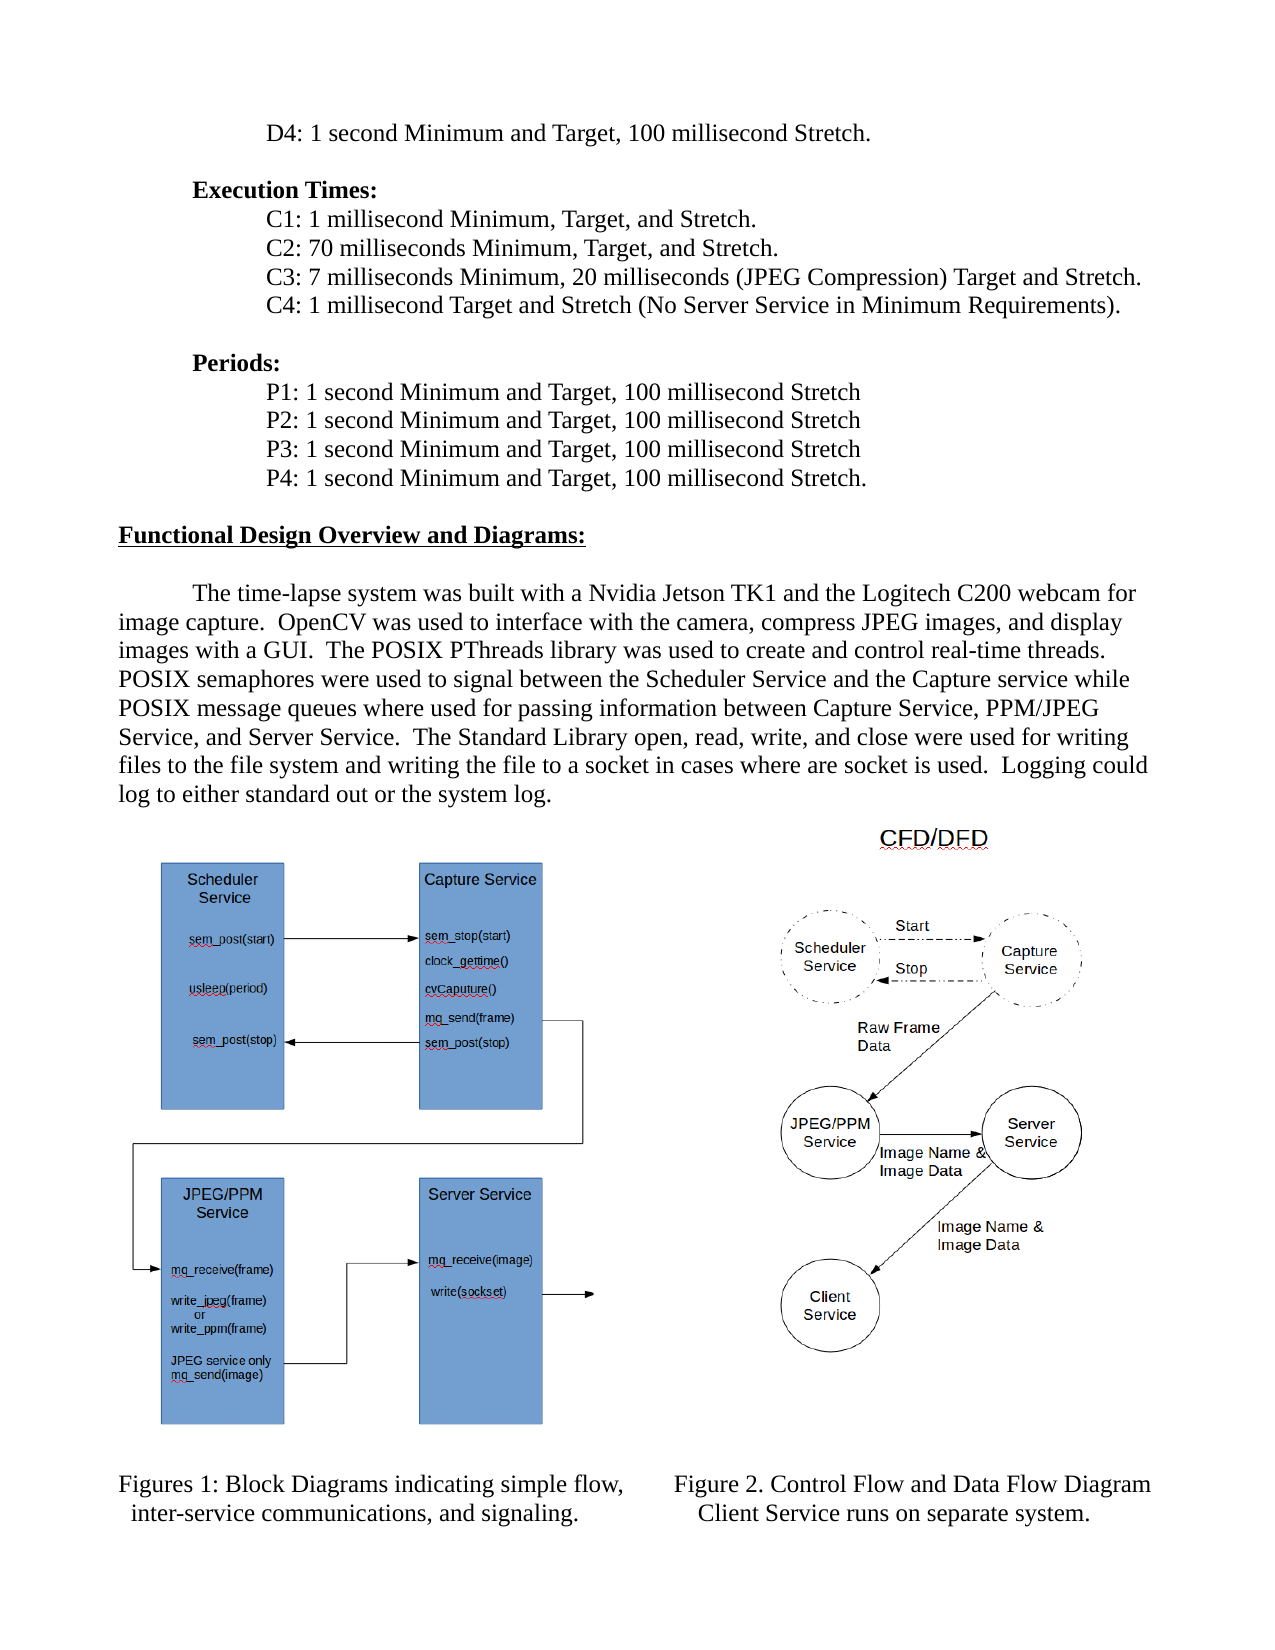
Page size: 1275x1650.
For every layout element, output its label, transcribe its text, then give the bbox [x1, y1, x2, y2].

text P1: 1 second Minimum and Target, 100 millisecond Stretch [192, 377, 1157, 406]
text Execution Times: [192, 176, 1157, 204]
text C4: 1 millisecond Target and Stretch (No Server Service in Minimum Requirements). [192, 291, 1157, 319]
text C3: 7 milliseconds Minimum, 20 milliseconds (JPEG Compression) Target and Stretch. [192, 262, 1157, 291]
text P2: 1 second Minimum and Target, 100 millisecond Stretch [192, 406, 1157, 434]
text Figures 1: Block Diagrams indicating simple flow, Figure 2. Control Flow and Data Flow Diagram [118, 1469, 1157, 1498]
text C2: 70 milliseconds Minimum, Target, and Stretch. [192, 233, 1157, 262]
text Periods: [192, 348, 1157, 377]
text Functional Design Overview and Diagrams: [118, 521, 1157, 549]
text P3: 1 second Minimum and Target, 100 millisecond Stretch [192, 434, 1157, 463]
text inter-service communications, and signaling. Client Service runs on separate system. [118, 1498, 1157, 1527]
text C1: 1 millisecond Minimum, Target, and Stretch. [192, 204, 1157, 233]
text P4: 1 second Minimum and Target, 100 millisecond Stretch. [192, 463, 1157, 492]
text The time-lapse system was built with a Nvidia Jetson TK1 and the Logitech C200 webcam for image capture. OpenCV was used to interface with the camera, compress JPEG images, and display images with a GUI. The POSIX PThreads library was used to create and control real-time threads. POSIX semaphores were used to signal between the Scheduler Service and the Capture service while POSIX message queues where used for passing information between Capture Service, PPM/JPEG Service, and Server Service. The Standard Library open, read, write, and close were used for writing files to the file system and writing the file to a socket in cases where are socket is used. Logging could log to either standard out or the system log. [118, 578, 1157, 808]
picture [117, 839, 594, 1466]
picture [709, 812, 1175, 1446]
text D4: 1 second Minimum and Target, 100 millisecond Stretch. [192, 118, 1157, 147]
